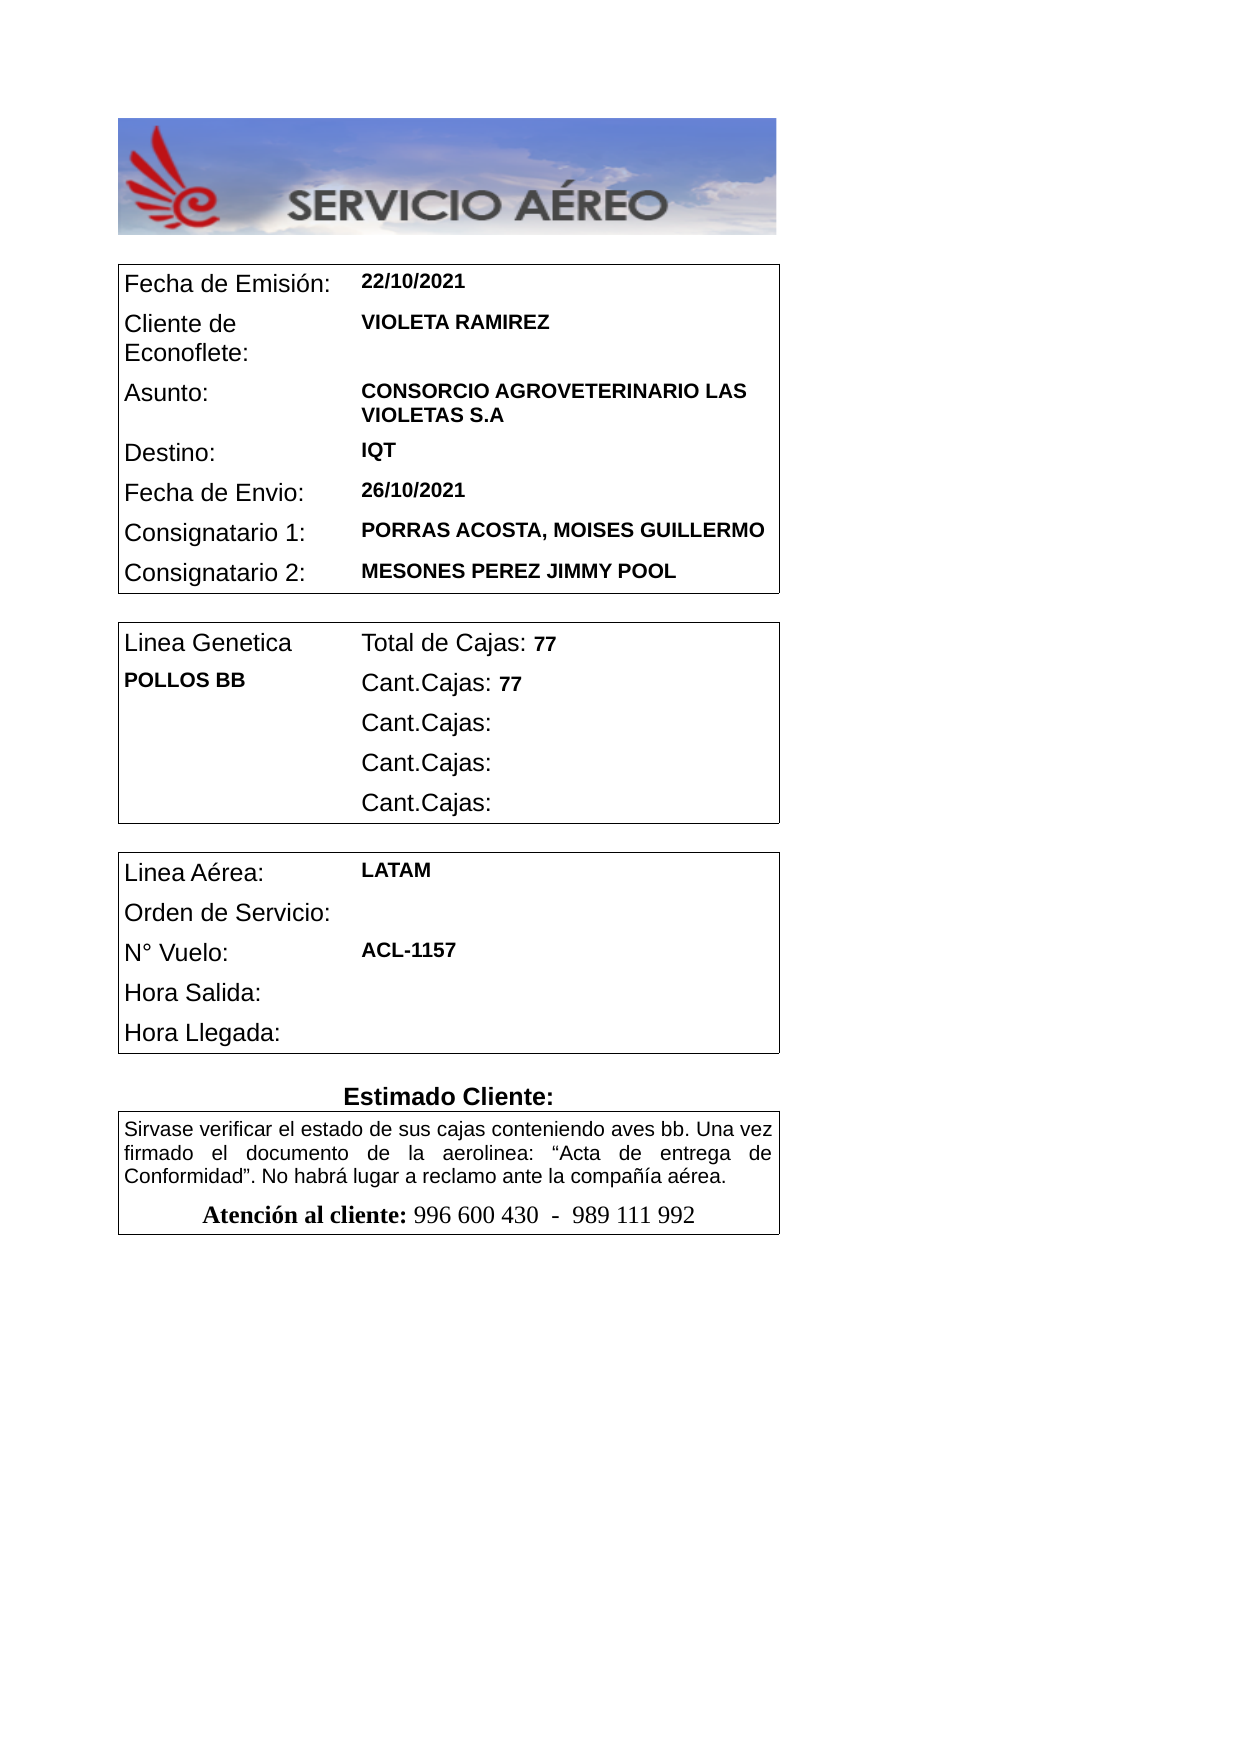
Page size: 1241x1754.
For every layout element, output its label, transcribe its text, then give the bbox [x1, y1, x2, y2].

table_cell Orden de Servicio: [119, 892, 356, 932]
table_cell [118, 594, 356, 622]
table_cell [356, 892, 779, 932]
table_cell Hora Llegada: [119, 1013, 356, 1053]
table_cell Consignatario 1: [119, 513, 356, 553]
table_cell Cant.Cajas: 77 [356, 662, 779, 702]
table_cell ACL-1157 [356, 932, 779, 972]
table_cell [356, 824, 779, 852]
table_cell PORRAS ACOSTA, MOISES GUILLERMO [356, 513, 779, 553]
table_cell Total de Cajas: 77 [356, 623, 779, 662]
table_cell [118, 824, 356, 852]
table_cell Asunto: [119, 373, 356, 432]
table_cell [356, 973, 779, 1013]
table_cell POLLOS BB [119, 662, 356, 702]
table_cell Cant.Cajas: [356, 702, 779, 742]
table_cell CONSORCIO AGROVETERINARIO LAS VIOLETAS S.A [356, 373, 779, 432]
table_cell Linea Aérea: [119, 853, 356, 892]
picture [118, 118, 777, 235]
table_cell Cliente de Econoflete: [119, 304, 356, 373]
table_cell VIOLETA RAMIREZ [356, 304, 779, 373]
table_cell Consignatario 2: [119, 553, 356, 593]
table_cell N° Vuelo: [119, 932, 356, 972]
table_cell Destino: [119, 432, 356, 472]
table_cell IQT [356, 432, 779, 472]
table_header Fecha de Emisión: [119, 265, 356, 304]
table_cell Hora Salida: [119, 973, 356, 1013]
table_cell [356, 1013, 779, 1053]
table_cell Cant.Cajas: [356, 783, 779, 823]
table_cell 26/10/2021 [356, 472, 779, 512]
table_cell Estimado Cliente: [118, 1054, 779, 1111]
table_cell [119, 702, 356, 742]
table_cell [119, 783, 356, 823]
table_cell Linea Genetica [119, 623, 356, 662]
table_cell Sirvase verificar el estado de sus cajas conteniendo aves bb. Una vez firmado el documento de la aerolinea: “Acta de entrega de Conformidad”. No habrá lugar a reclamo ante la compañía aérea. [119, 1112, 779, 1194]
table_cell [119, 743, 356, 783]
table_cell LATAM [356, 853, 779, 892]
table_cell Cant.Cajas: [356, 743, 779, 783]
table_header 22/10/2021 [356, 265, 779, 304]
table_cell Atención al cliente: 996 600 430 - 989 111 992 [119, 1194, 779, 1234]
table_cell MESONES PEREZ JIMMY POOL [356, 553, 779, 593]
table_cell [356, 594, 779, 622]
table_cell Fecha de Envio: [119, 472, 356, 512]
